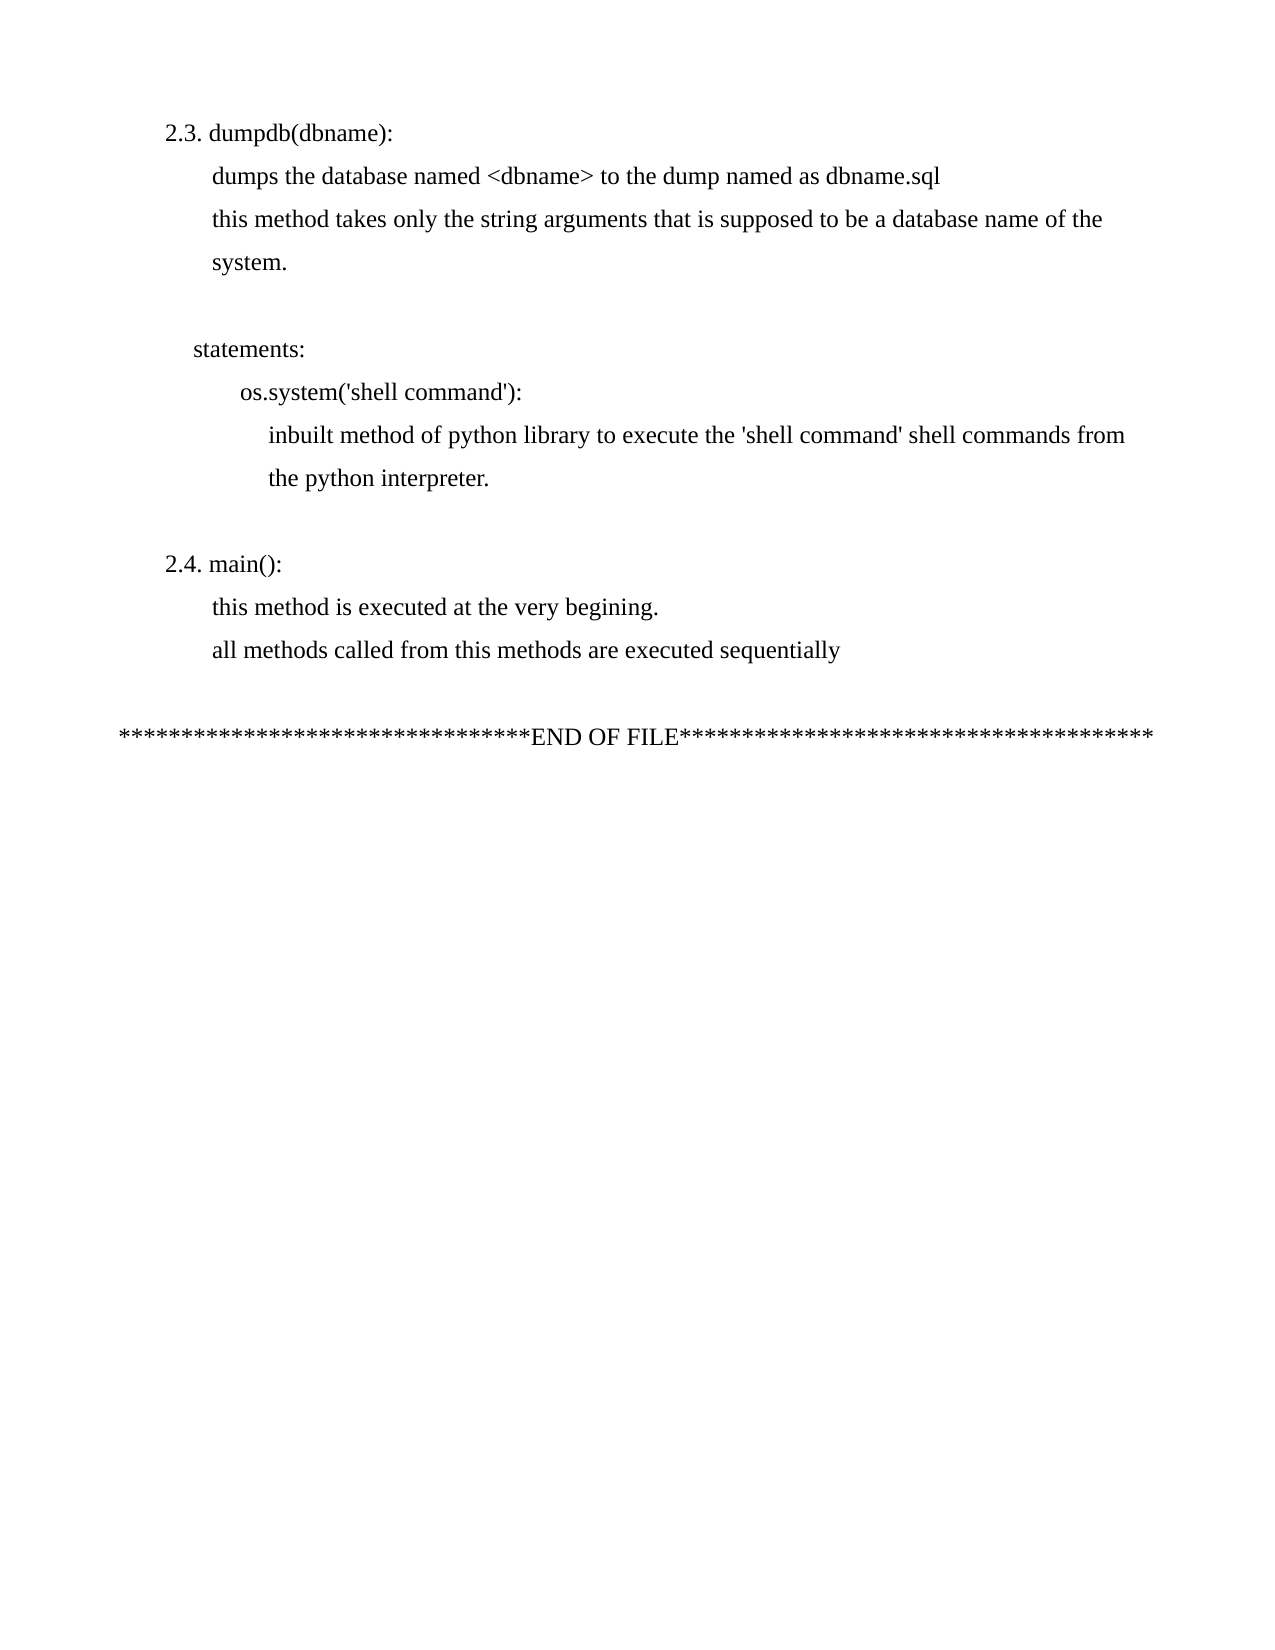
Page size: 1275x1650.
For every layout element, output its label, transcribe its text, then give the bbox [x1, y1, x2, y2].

text this method takes only the string arguments that is supposed to be a database name of the system. [212, 204, 1157, 276]
text os.system('shell command'): [240, 377, 1157, 406]
text *********************************END OF FILE************************************** [118, 722, 1157, 751]
text 2.3. dumpdb(dbname): [165, 118, 1157, 147]
text 2.4. main(): [165, 549, 1157, 578]
text inbuilt method of python library to execute the 'shell command' shell commands from the python interpreter. [268, 420, 1157, 492]
text this method is executed at the very begining. [212, 592, 1157, 621]
text statements: [193, 334, 1157, 362]
text all methods called from this methods are executed sequentially [212, 636, 1157, 664]
text dumps the database named <dbname> to the dump named as dbname.sql [212, 161, 1157, 190]
